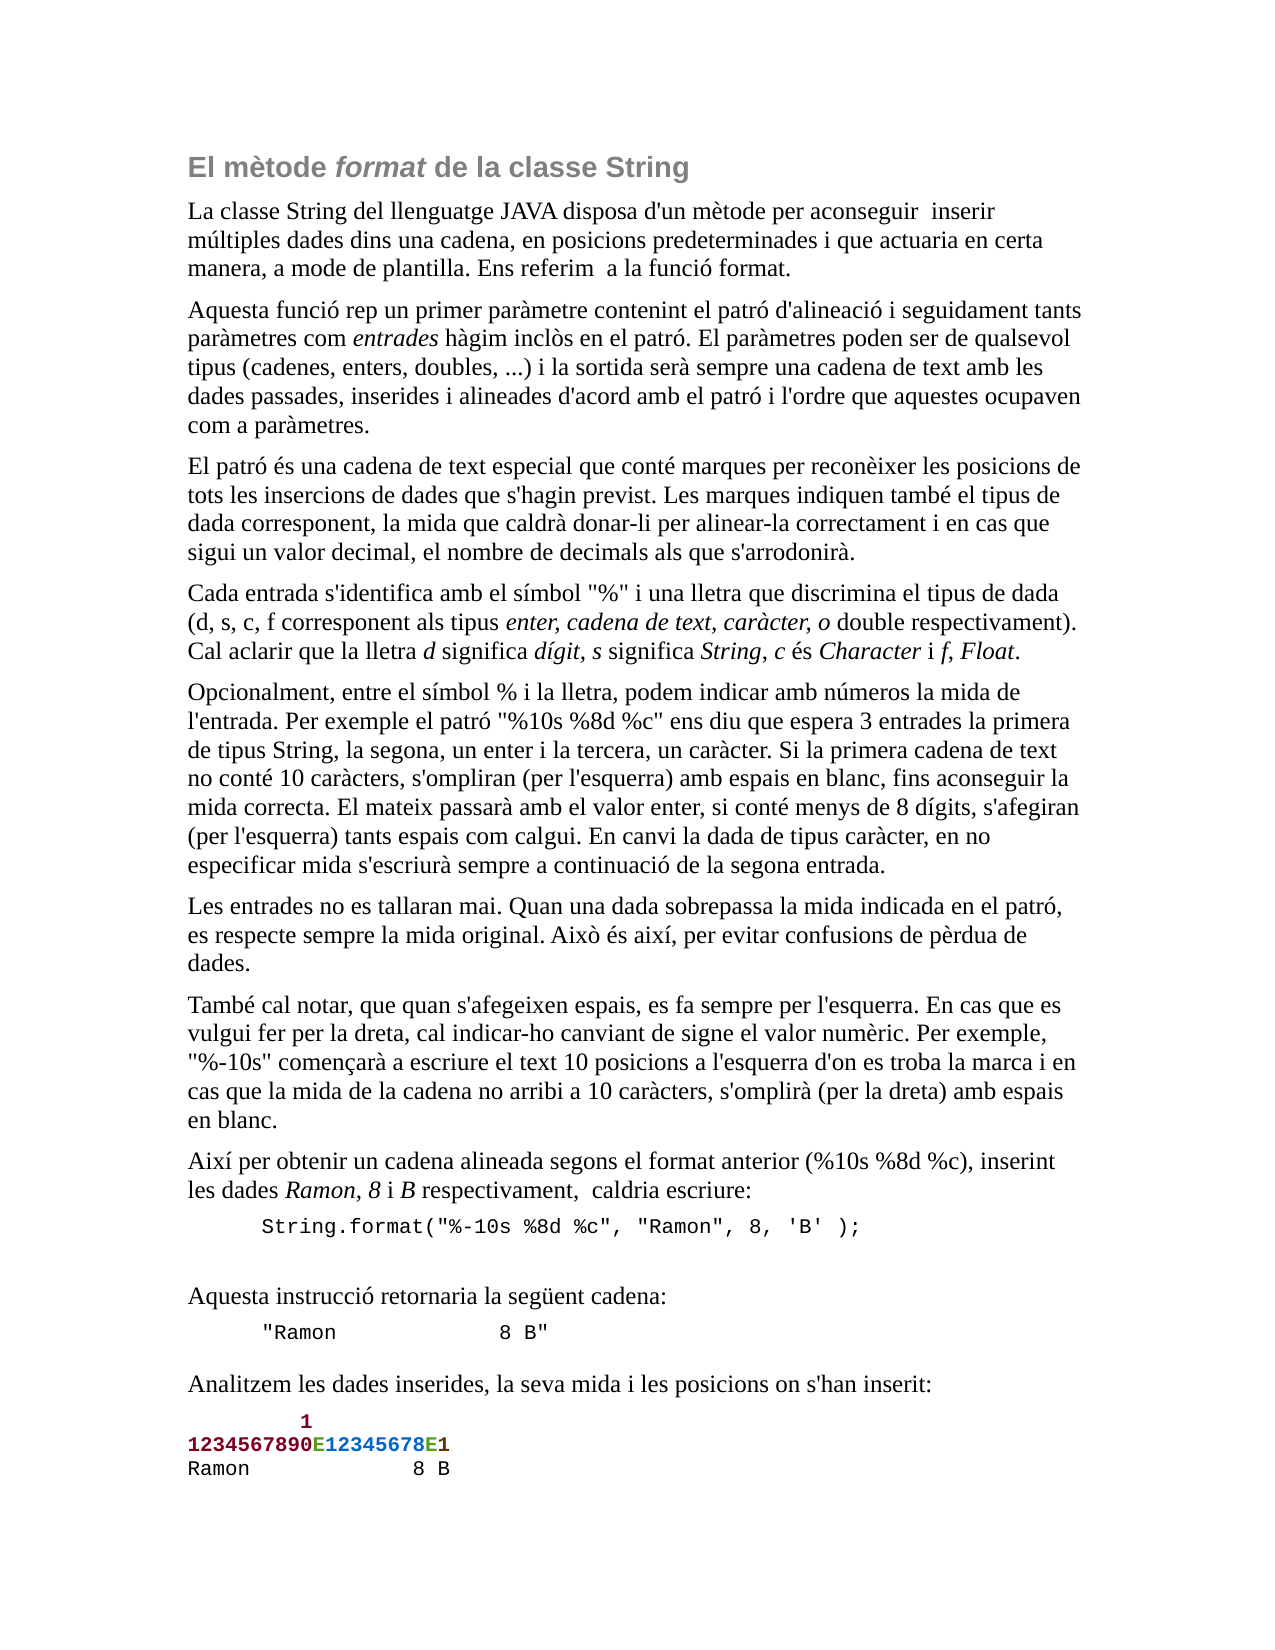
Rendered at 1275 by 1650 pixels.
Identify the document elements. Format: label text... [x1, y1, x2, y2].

text Aquesta instrucció retornaria la següent cadena: [187, 1281, 1087, 1310]
text Aquesta funció rep un primer paràmetre contenint el patró d'alineació i seguidament tants paràmetres com entrades hàgim inclòs en el patró. El paràmetres poden ser de qualsevol tipus (cadenes, enters, doubles, ...) i la sortida serà sempre una cadena de text amb les dades passades, inserides i alineades d'acord amb el patró i l'ordre que aquestes ocupaven com a paràmetres. [187, 295, 1087, 438]
text El patró és una cadena de text especial que conté marques per reconèixer les posicions de tots les insercions de dades que s'hagin previst. Les marques indiquen també el tipus de dada corresponent, la mida que caldrà donar-li per alinear-la correctament i en cas que sigui un valor decimal, el nombre de decimals als que s'arrodonirà. [187, 451, 1087, 566]
text També cal notar, que quan s'afegeixen espais, es fa sempre per l'esquerra. En cas que es vulgui fer per la dreta, cal indicar-ho canviant de signe el valor numèric. Per exemple, "%-10s" començarà a escriure el text 10 posicions a l'esquerra d'on es troba la marca i en cas que la mida de la cadena no arribi a 10 caràcters, s'omplirà (per la dreta) amb espais en blanc. [187, 990, 1087, 1133]
text Cada entrada s'identifica amb el símbol "%" i una lletra que discrimina el tipus de dada (d, s, c, f corresponent als tipus enter, cadena de text, caràcter, o double respectivament). Cal aclarir que la lletra d significa dígit, s significa String, c és Character i f, Float. [187, 578, 1087, 665]
text Analitzem les dades inserides, la seva mida i les posicions on s'han inserit: [187, 1369, 1087, 1398]
text 1 [187, 1411, 1087, 1434]
text Així per obtenir un cadena alineada segons el format anterior (%10s %8d %c), inserint les dades Ramon, 8 i B respectivament, caldria escriure: [187, 1146, 1087, 1203]
text La classe String del llenguatge JAVA disposa d'un mètode per aconseguir inserir múltiples dades dins una cadena, en posicions predeterminades i que actuaria en certa manera, a mode de plantilla. Ens referim a la funció format. [187, 196, 1087, 282]
text 1234567890E12345678E1 [187, 1434, 1087, 1458]
subtitle El mètode format de la classe String [187, 150, 1087, 183]
text Ramon 8 B [187, 1458, 1087, 1482]
text Opcionalment, entre el símbol % i la lletra, podem indicar amb números la mida de l'entrada. Per exemple el patró "%10s %8d %c" ens diu que espera 3 entrades la primera de tipus String, la segona, un enter i la tercera, un caràcter. Si la primera cadena de text no conté 10 caràcters, s'ompliran (per l'esquerra) amb espais en blanc, fins aconseguir la mida correcta. El mateix passarà amb el valor enter, si conté menys de 8 dígits, s'afegiran (per l'esquerra) tants espais com calgui. En canvi la dada de tipus caràcter, en no especificar mida s'escriurà sempre a continuació de la segona entrada. [187, 677, 1087, 878]
text Les entrades no es tallaran mai. Quan una dada sobrepassa la mida indicada en el patró, es respecte sempre la mida original. Això és així, per evitar confusions de pèrdua de dades. [187, 891, 1087, 977]
text String.format("%-10s %8d %c", "Ramon", 8, 'B' ); [261, 1216, 1087, 1240]
text "Ramon 8 B" [261, 1322, 1087, 1346]
